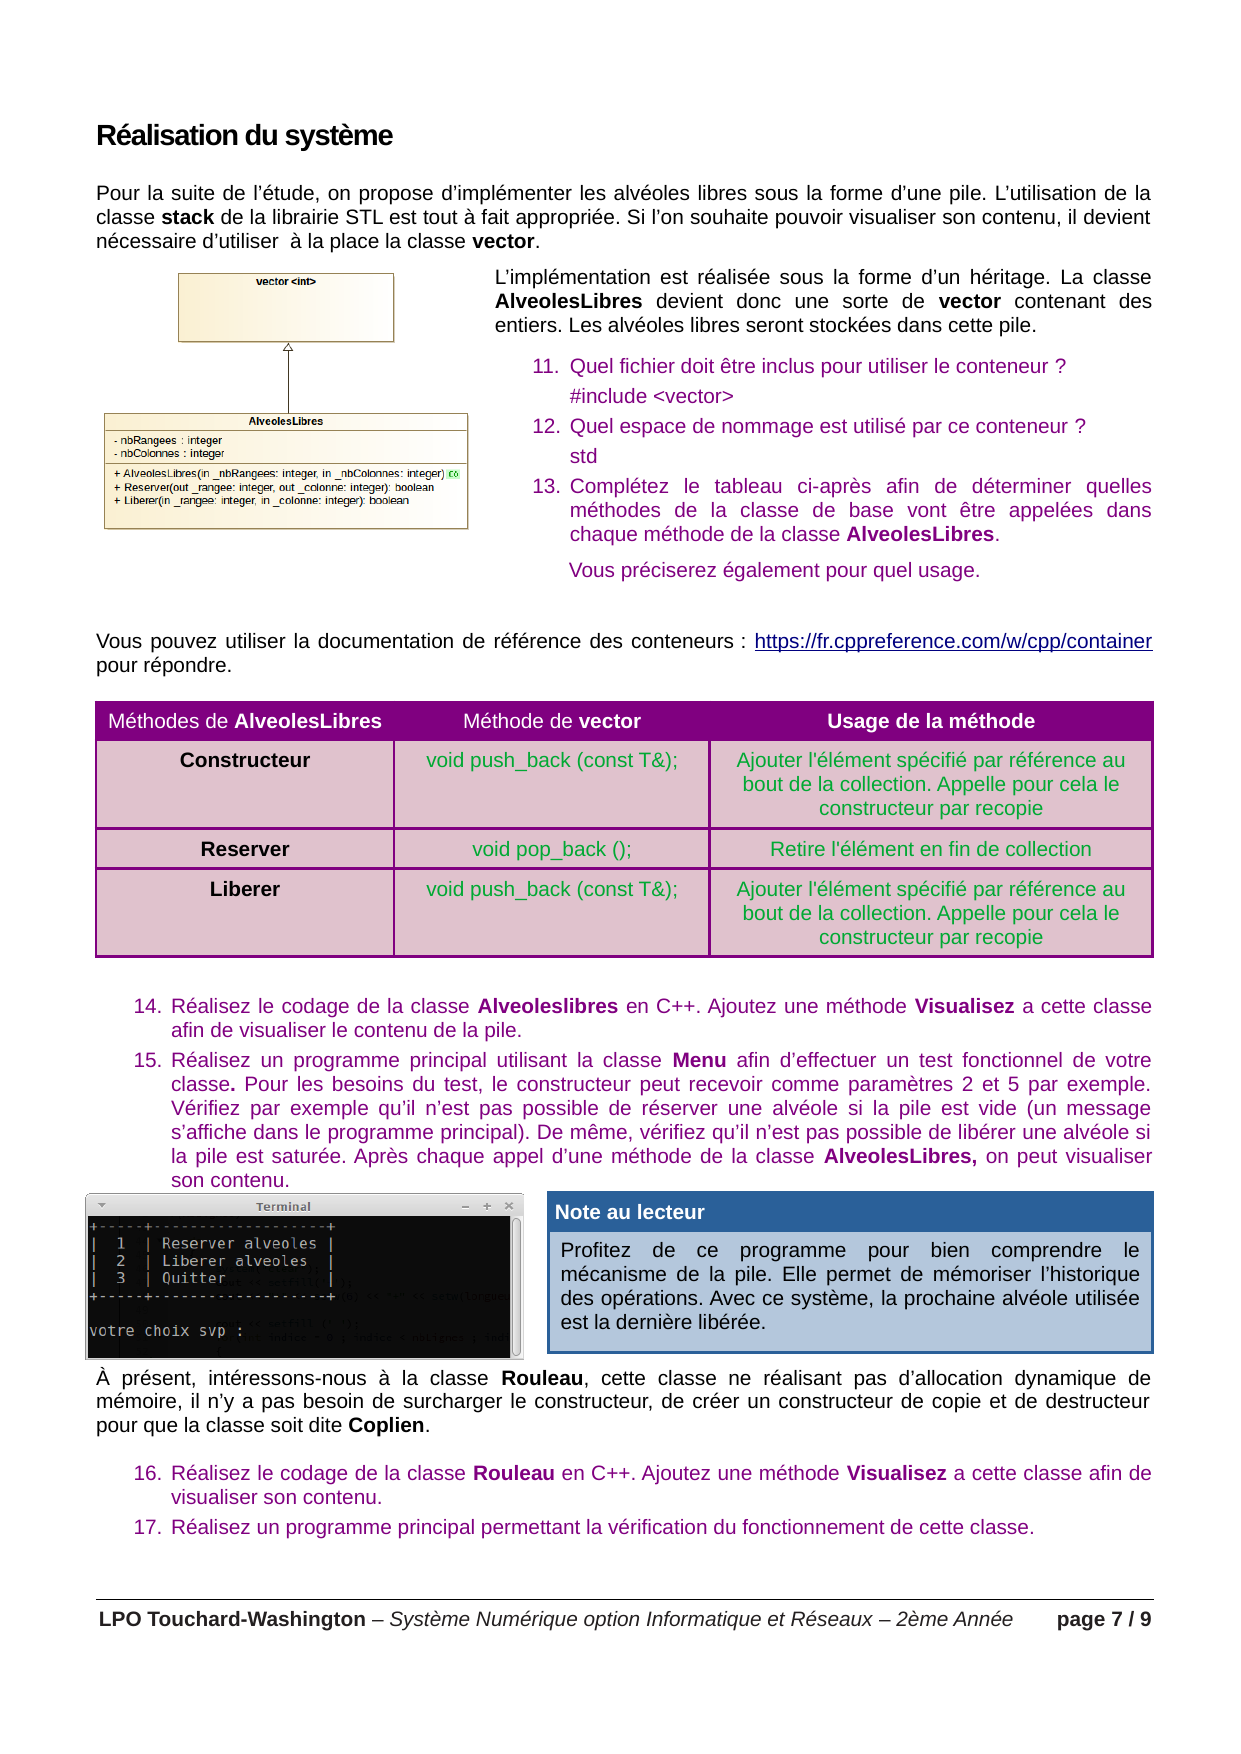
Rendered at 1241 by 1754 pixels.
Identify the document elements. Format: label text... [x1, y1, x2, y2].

table_cell Reserver [97, 830, 393, 867]
list #include <vector> [477, 384, 1152, 408]
table_cell Retire l'élément en fin de collection [711, 830, 1151, 867]
table_header Note au lecteur [550, 1194, 1151, 1229]
text Pour la suite de l’étude, on propose d’implémenter les alvéoles libres sous la forme d’une pile. L’utilisation de la classe stack de la librairie STL est tout à fait appropriée. Si l’on souhaite pouvoir visualiser son contenu, il devient nécessaire d’utiliser à la place la classe vector. [96, 181, 1152, 253]
table_cell Constructeur [97, 741, 393, 827]
table_cell void push_back (const T&); [395, 870, 708, 955]
text Vous pouvez utiliser la documentation de référence des conteneurs : https://fr.cppreference.com/w/cpp/container pour répondre. [96, 629, 1152, 677]
list Réalisez le codage de la classe Rouleau en C++. Ajoutez une méthode Visualisez a cette classe afin de visualiser son contenu. [133, 1461, 1152, 1509]
list Réalisez un programme principal permettant la vérification du fonctionnement de cette classe. [133, 1515, 1152, 1539]
list Réalisez le codage de la classe Alveoleslibres en C++. Ajoutez une méthode Visualisez a cette classe afin de visualiser le contenu de la pile. [133, 994, 1152, 1042]
table_header Usage de la méthode [711, 703, 1151, 739]
table_cell Liberer [97, 870, 393, 955]
table_cell Ajouter l'élément spécifié par référence au bout de la collection. Appelle pour cela le constructeur par recopie [711, 741, 1151, 827]
picture [85, 1193, 524, 1360]
table_cell Ajouter l'élément spécifié par référence au bout de la collection. Appelle pour cela le constructeur par recopie [711, 870, 1151, 955]
list Quel espace de nommage est utilisé par ce conteneur ? [477, 414, 1152, 438]
table_header Méthodes de AlveolesLibres [97, 703, 393, 739]
picture [95, 264, 477, 538]
text L’implémentation est réalisée sous la forme d’un héritage. La classe AlveolesLibres devient donc une sorte de vector contenant des entiers. Les alvéoles libres seront stockées dans cette pile. [477, 265, 1152, 337]
list Vous préciserez également pour quel usage. [133, 558, 1152, 582]
list Complétez le tableau ci-après afin de déterminer quelles méthodes de la classe de base vont être appelées dans chaque méthode de la classe AlveolesLibres. [133, 474, 1152, 546]
subtitle Réalisation du système [96, 118, 1152, 152]
text À présent, intéressons-nous à la classe Rouleau, cette classe ne réalisant pas d’allocation dynamique de mémoire, il n’y a pas besoin de surcharger le constructeur, de créer un constructeur de copie et de destructeur pour que la classe soit dite Coplien. [96, 1365, 1152, 1437]
list Réalisez un programme principal utilisant la classe Menu afin d’effectuer un test fonctionnel de votre classe. Pour les besoins du test, le constructeur peut recevoir comme paramètres 2 et 5 par exemple. Vérifiez par exemple qu’il n’est pas possible de réserver une alvéole si la pile est vide (un message s’affiche dans le programme principal). De même, vérifiez qu’il n’est pas possible de libérer une alvéole si la pile est saturée. Après chaque appel d’une méthode de la classe AlveolesLibres, on peut visualiser son contenu. [133, 1048, 1152, 1191]
table_cell void push_back (const T&); [395, 741, 708, 827]
table_cell void pop_back (); [395, 830, 708, 867]
list Quel fichier doit être inclus pour utiliser le conteneur ? [477, 354, 1152, 378]
table_cell Profitez de ce programme pour bien comprendre le mécanisme de la pile. Elle permet de mémoriser l’historique des opérations. Avec ce système, la prochaine alvéole utilisée est la dernière libérée. [550, 1232, 1151, 1351]
table_header Méthode de vector [395, 703, 708, 739]
list std [477, 444, 1152, 468]
